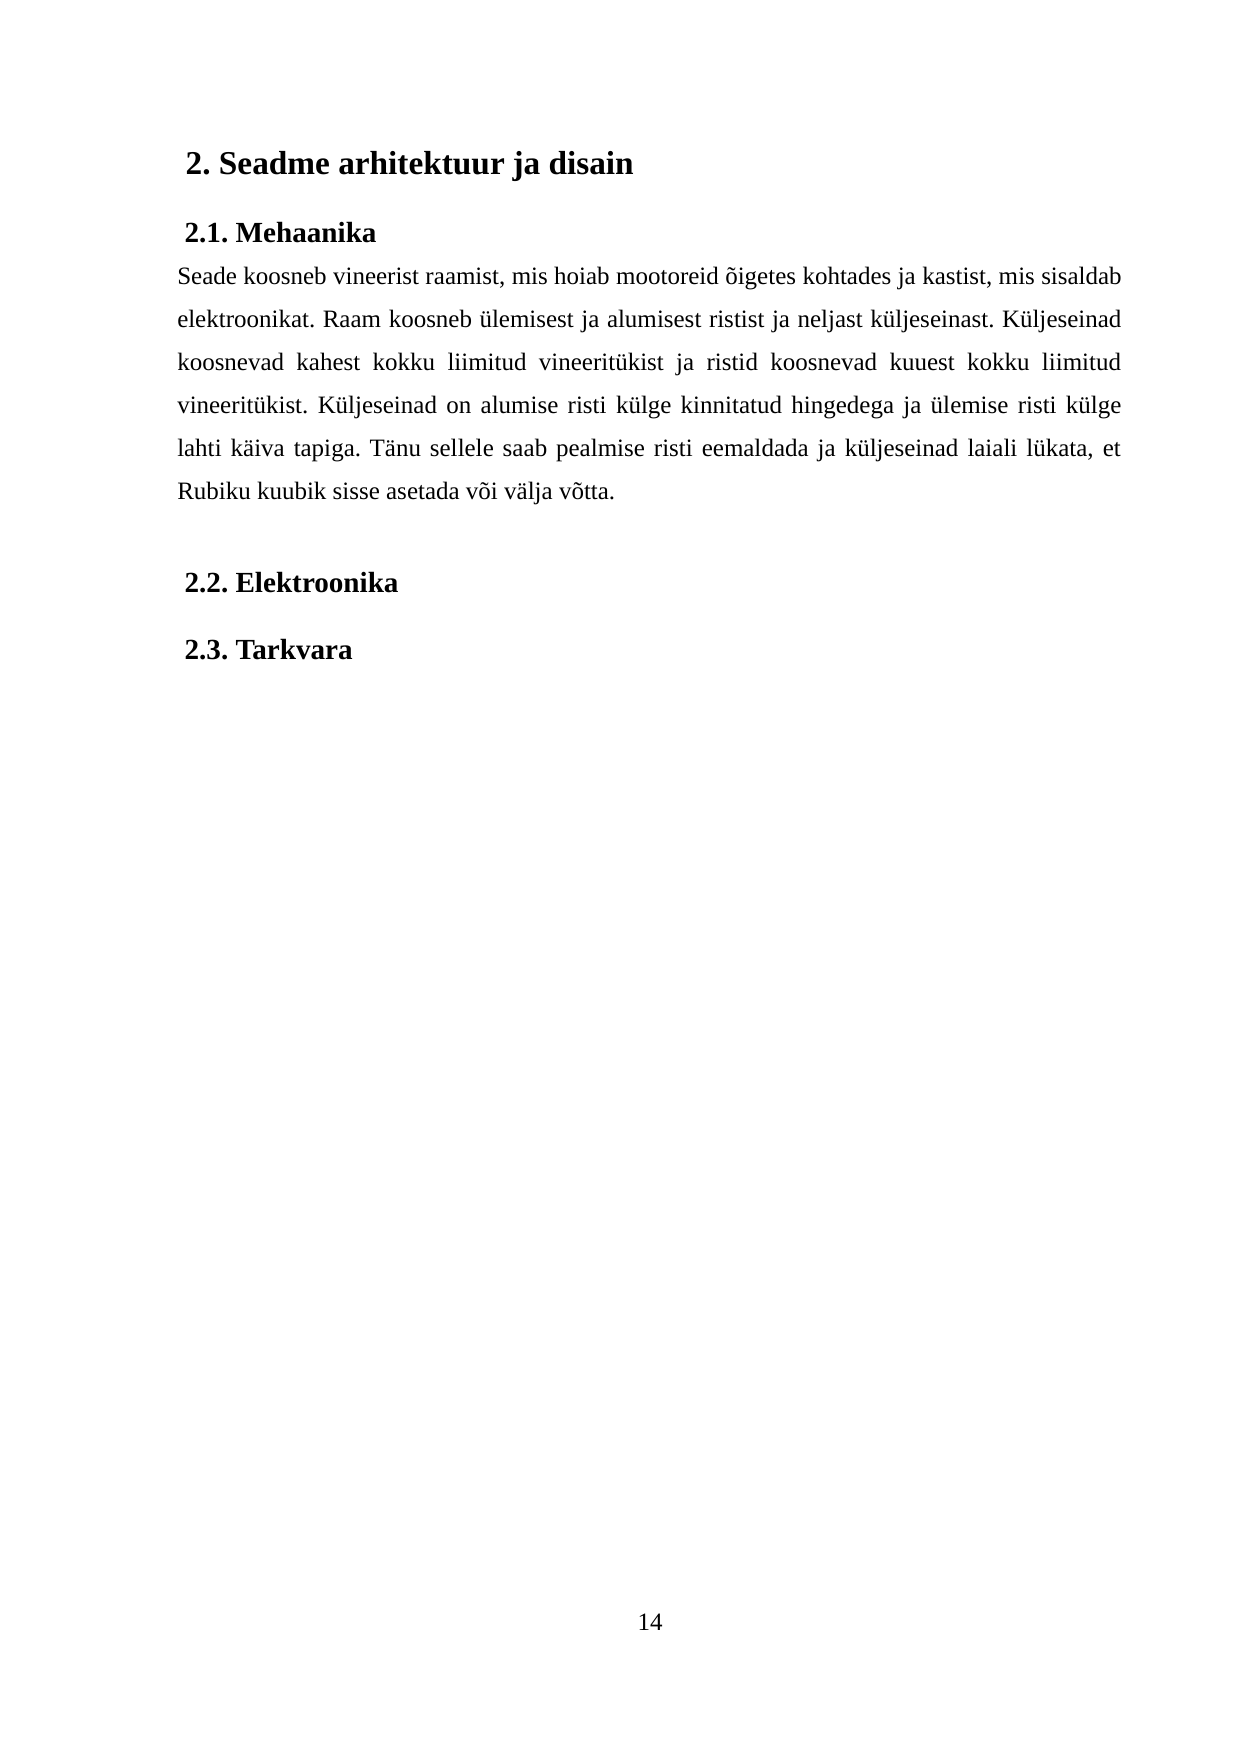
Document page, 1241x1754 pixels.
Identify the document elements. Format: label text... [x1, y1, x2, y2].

subtitle Mehaanika [177, 215, 1122, 248]
subtitle Elektroonika [177, 565, 1122, 599]
subtitle Tarkvara [177, 632, 1122, 666]
subtitle Seadme arhitektuur ja disain [177, 143, 1122, 181]
text Seade koosneb vineerist raamist, mis hoiab mootoreid õigetes kohtades ja kastist, mis sisaldab elektroonikat. Raam koosneb ülemisest ja alumisest ristist ja neljast küljeseinast. Küljeseinad koosnevad kahest kokku liimitud vineeritükist ja ristid koosnevad kuuest kokku liimitud vineeritükist. Küljeseinad on alumise risti külge kinnitatud hingedega ja ülemise risti külge lahti käiva tapiga. Tänu sellele saab pealmise risti eemaldada ja küljeseinad laiali lükata, et Rubiku kuubik sisse asetada või välja võtta. [177, 261, 1122, 505]
